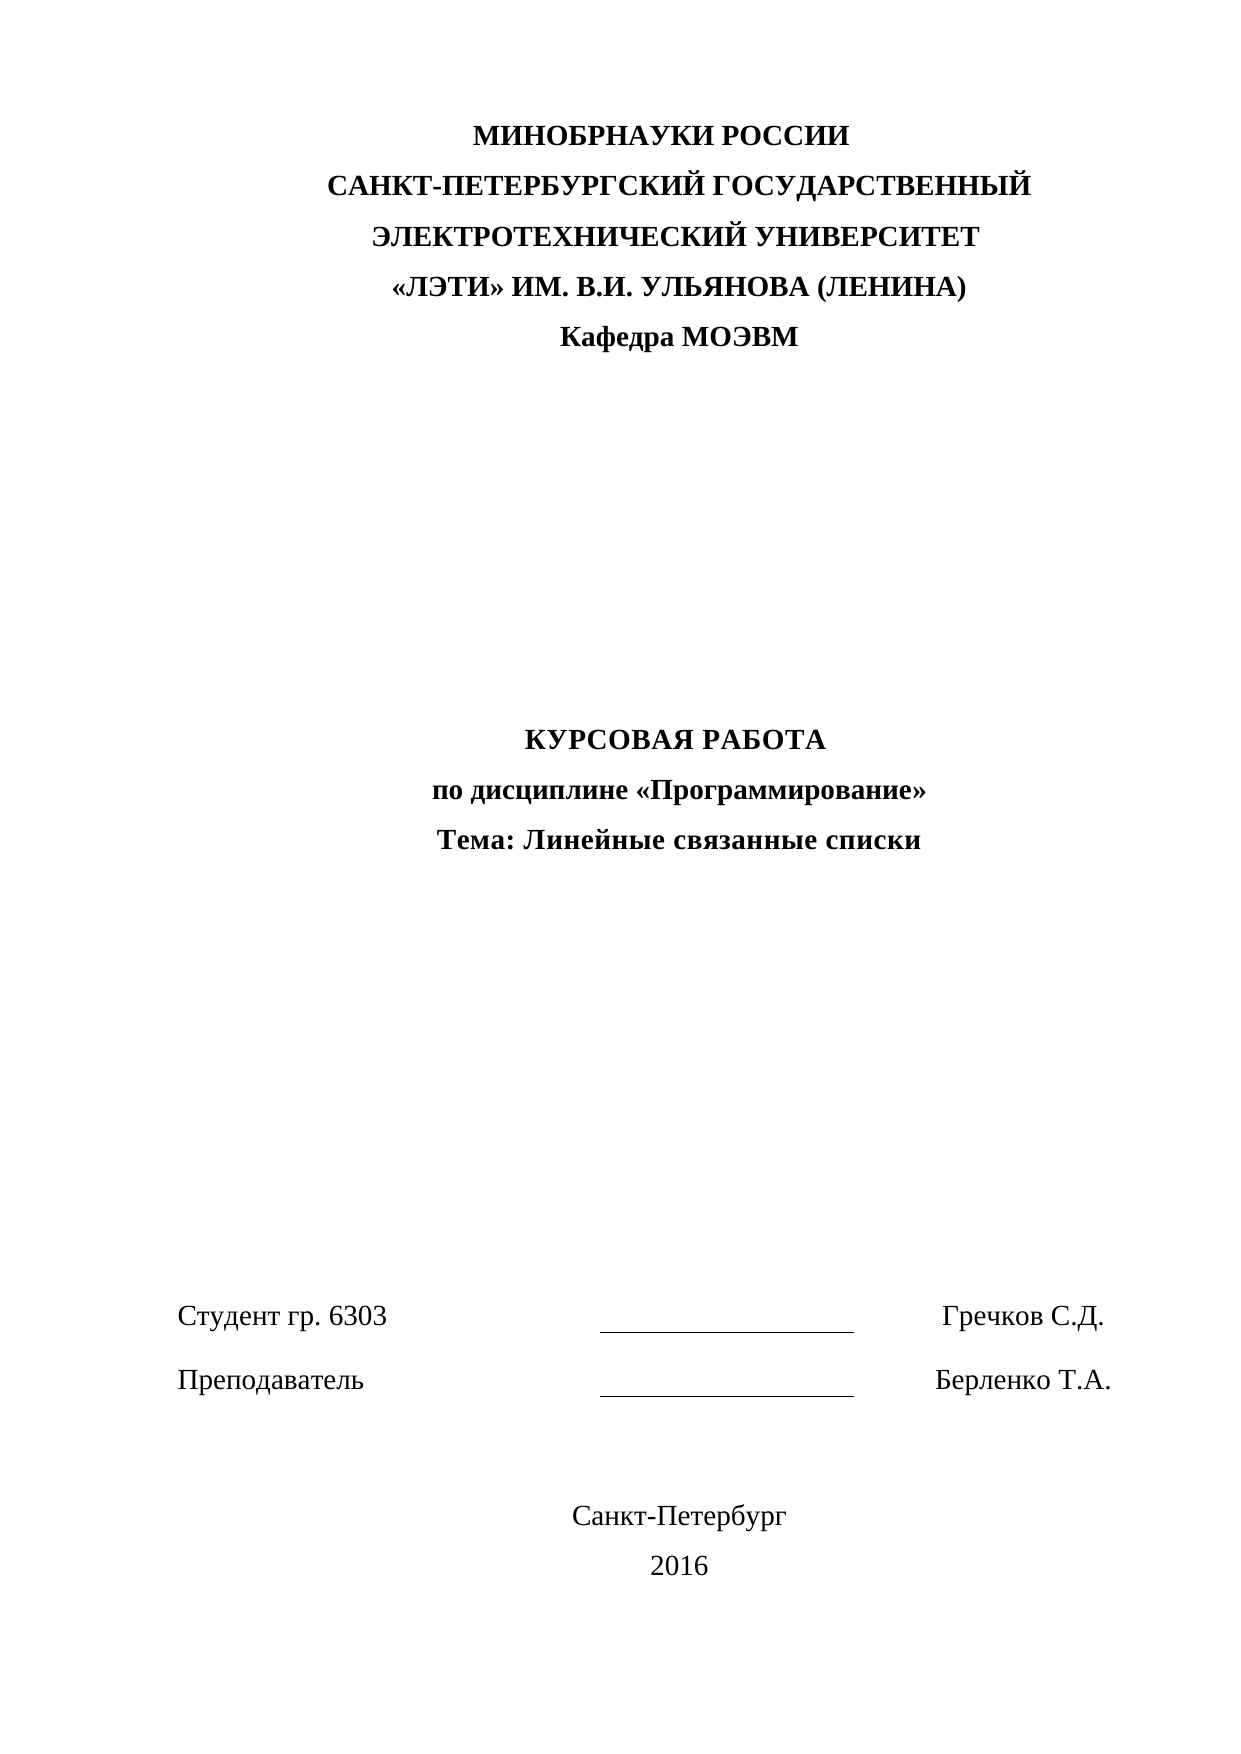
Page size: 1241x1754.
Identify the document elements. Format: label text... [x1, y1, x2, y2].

text МИНОБРНАУКИ РОССИИ [177, 118, 1181, 152]
text Санкт-Петербург [177, 1498, 1181, 1531]
text Курсовая РАБОТА [177, 722, 1181, 755]
text «ЛЭТИ» им. В.И. Ульянова (Ленина) [177, 269, 1181, 303]
text Тема: Линейные связанные списки [177, 822, 1181, 856]
table_cell Берленко Т.А. [854, 1332, 1192, 1396]
text по дисциплине «Программирование» [177, 772, 1181, 806]
table_header Гречков С.Д. [854, 1268, 1192, 1332]
text Кафедра МОЭВМ [177, 319, 1181, 353]
text 2016 [177, 1548, 1181, 1632]
table_cell [600, 1333, 854, 1396]
table_header [600, 1268, 854, 1332]
text электротехнический университет [177, 219, 1181, 252]
text Санкт-Петербургский государственный [177, 168, 1181, 202]
table_cell Преподаватель [166, 1332, 600, 1396]
table_header Студент гр. 6303 [166, 1268, 600, 1332]
